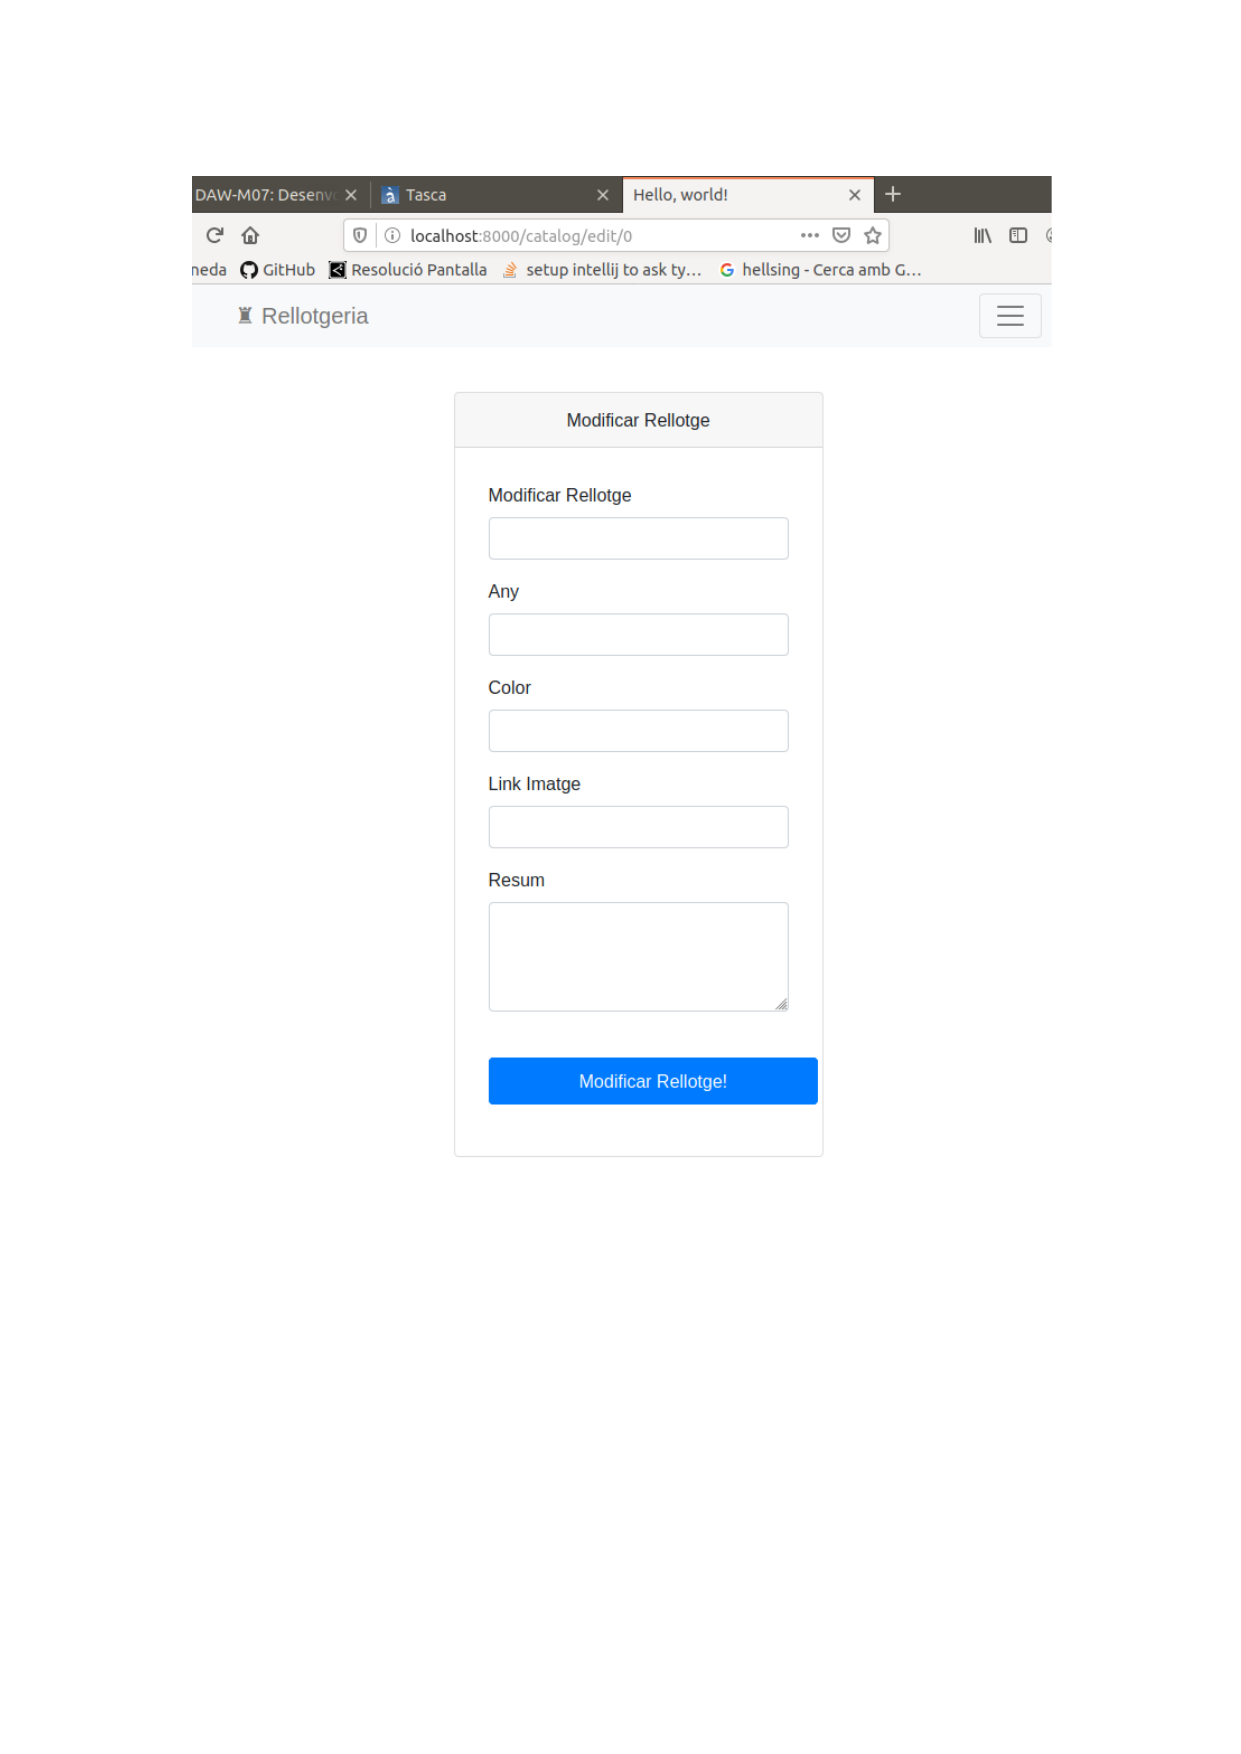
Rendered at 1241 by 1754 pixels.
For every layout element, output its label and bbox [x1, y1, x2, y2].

picture [192, 176, 1052, 1184]
